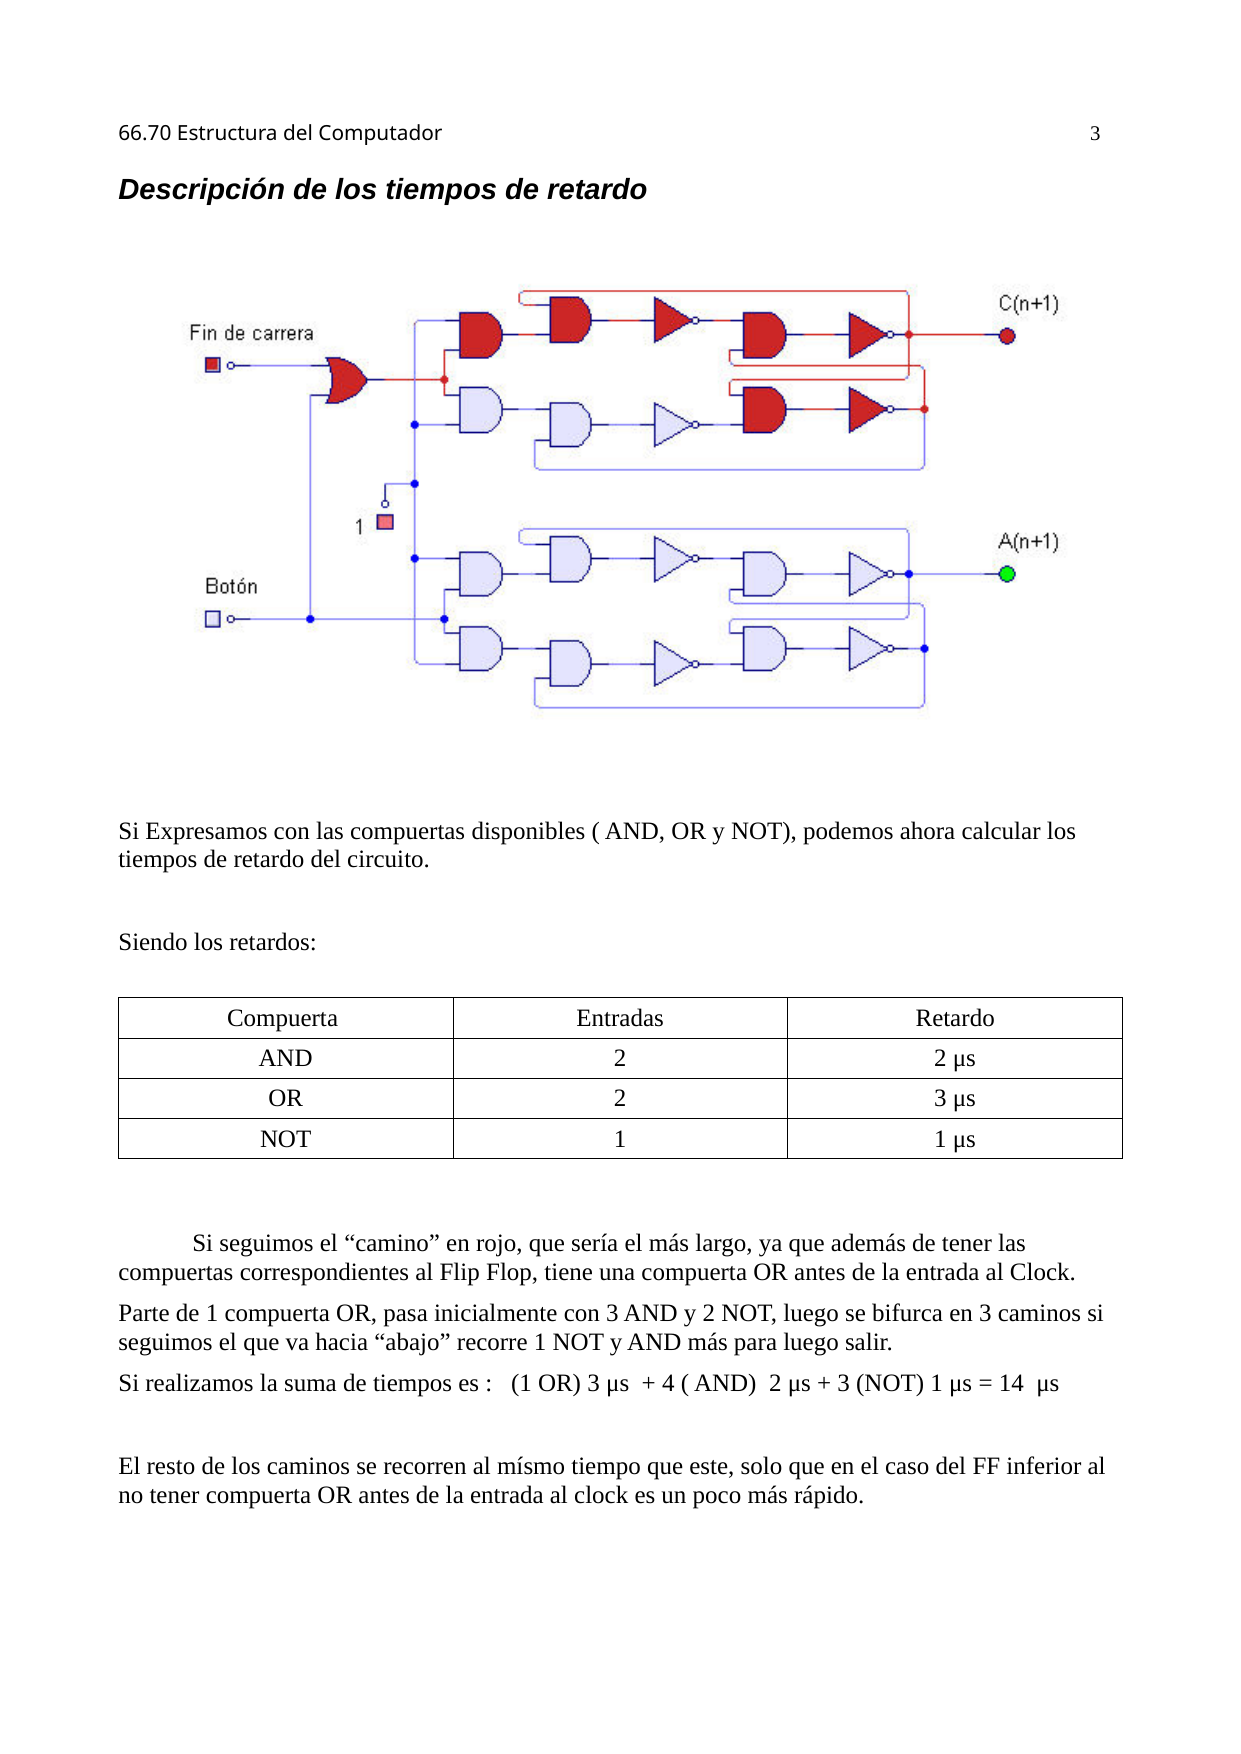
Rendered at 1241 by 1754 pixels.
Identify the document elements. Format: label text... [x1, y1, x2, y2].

text Si Expresamos con las compuertas disponibles ( AND, OR y NOT), podemos ahora calcular los tiempos de retardo del circuito. [118, 816, 1122, 873]
table_header Entradas [454, 998, 787, 1037]
table_header Retardo [788, 998, 1122, 1037]
table_cell 2 [454, 1079, 787, 1118]
table_cell 1 [454, 1119, 787, 1158]
text Parte de 1 compuerta OR, pasa inicialmente con 3 AND y 2 NOT, luego se bifurca en 3 caminos si seguimos el que va hacia “abajo” recorre 1 NOT y AND más para luego salir. [118, 1298, 1122, 1356]
text Si seguimos el “camino” en rojo, que sería el más largo, ya que además de tener las compuertas correspondientes al Flip Flop, tiene una compuerta OR antes de la entrada al Clock. [118, 1228, 1122, 1286]
table_cell 1 μs [788, 1119, 1122, 1158]
text Si realizamos la suma de tiempos es : (1 OR) 3 μs + 4 ( AND) 2 μs + 3 (NOT) 1 μs = 14 μs [118, 1368, 1122, 1397]
table_cell 2 [454, 1039, 787, 1078]
table_header Compuerta [119, 998, 453, 1037]
text Siendo los retardos: [118, 927, 1122, 956]
text El resto de los caminos se recorren al mísmo tiempo que este, solo que en el caso del FF inferior al no tener compuerta OR antes de la entrada al clock es un poco más rápido. [118, 1451, 1122, 1508]
table_cell AND [119, 1039, 453, 1078]
table_cell NOT [119, 1119, 453, 1158]
table_cell 2 μs [788, 1039, 1122, 1078]
picture [157, 247, 1083, 729]
subtitle Descripción de los tiempos de retardo [118, 172, 1122, 205]
table_cell 3 μs [788, 1079, 1122, 1118]
table_cell OR [119, 1079, 453, 1118]
